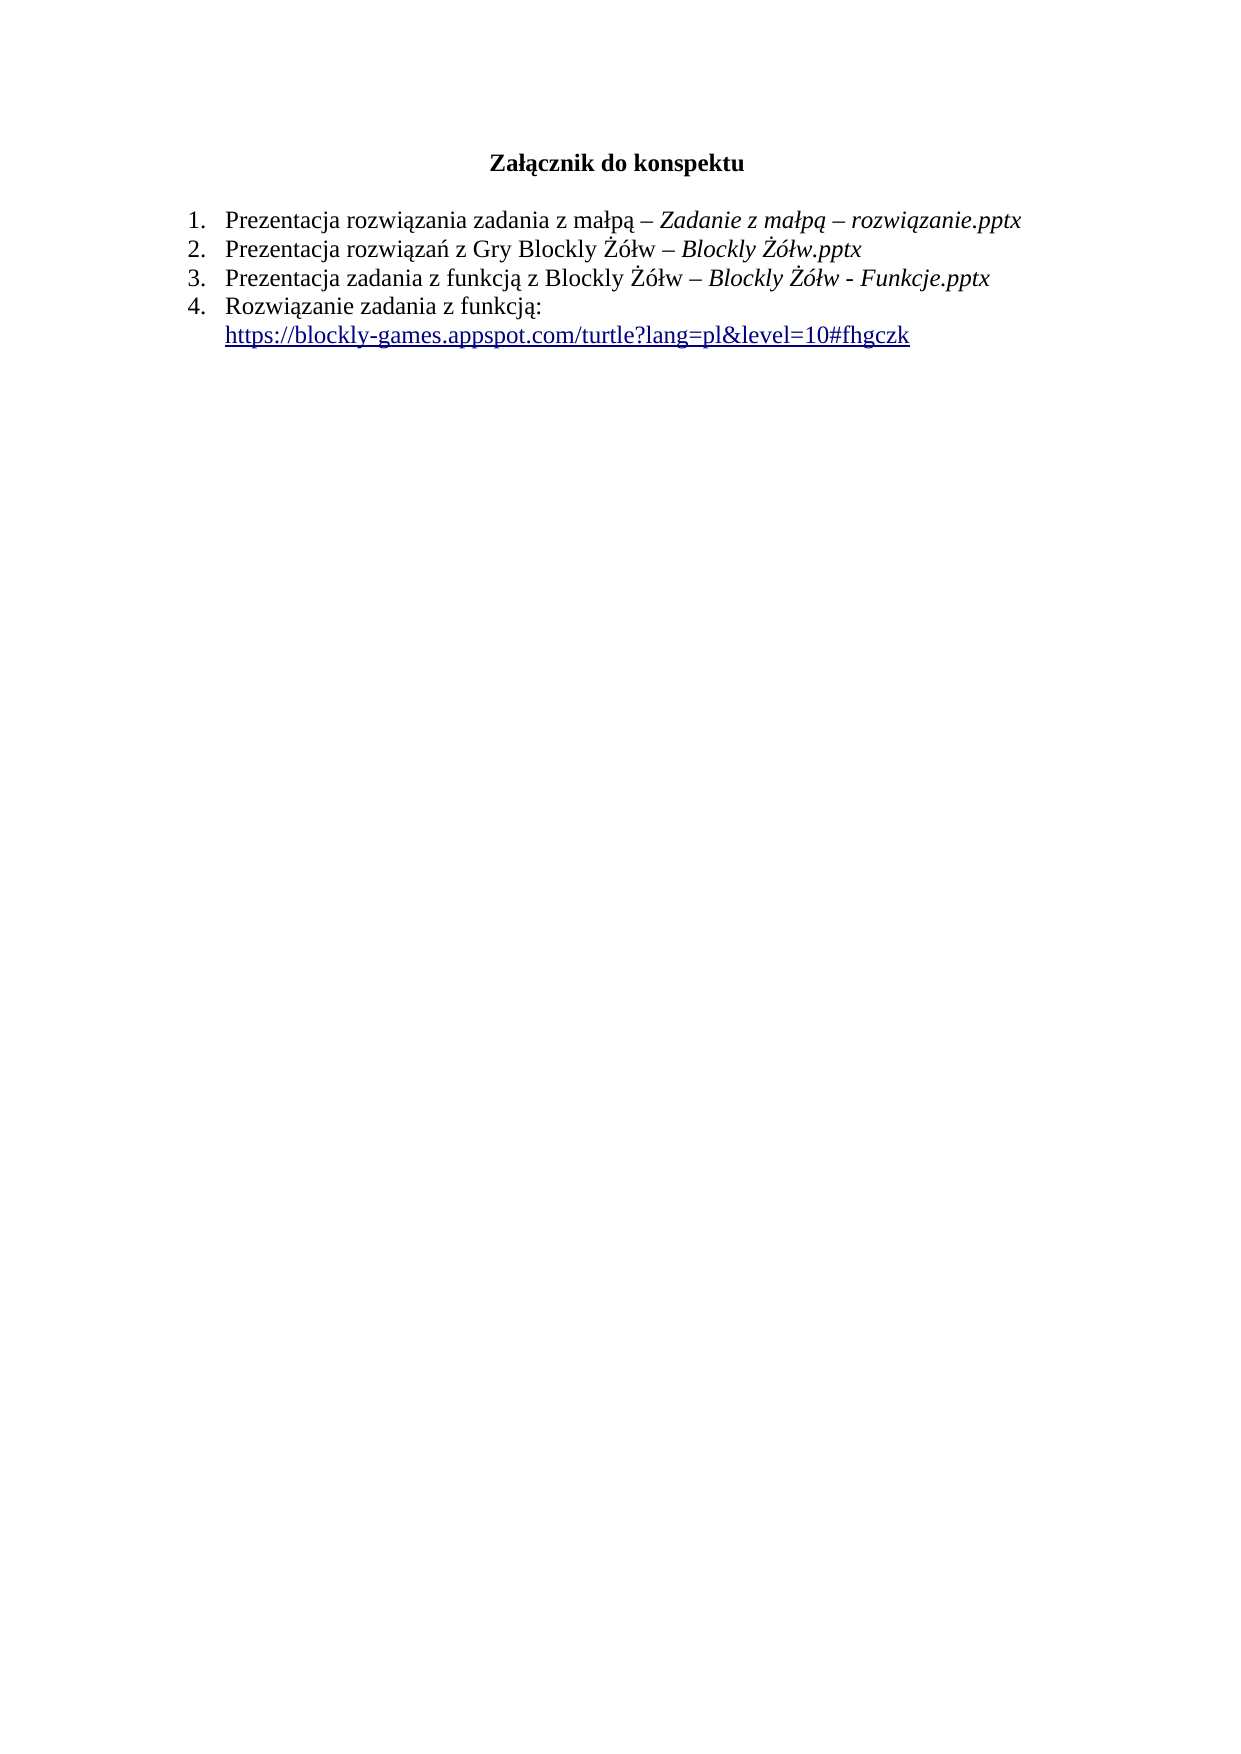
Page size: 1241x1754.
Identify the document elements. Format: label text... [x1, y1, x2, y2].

list Prezentacja rozwiązania zadania z małpą – Zadanie z małpą – rozwiązanie.pptx [187, 205, 1090, 234]
list Rozwiązanie zadania z funkcją: https://blockly-games.appspot.com/turtle?lang=pl&level=10#fhgczk [187, 291, 1090, 349]
list Prezentacja rozwiązań z Gry Blockly Żółw – Blockly Żółw.pptx [187, 234, 1090, 263]
list Prezentacja zadania z funkcją z Blockly Żółw – Blockly Żółw - Funkcje.pptx [187, 263, 1090, 291]
text Załącznik do konspektu [150, 148, 1090, 176]
